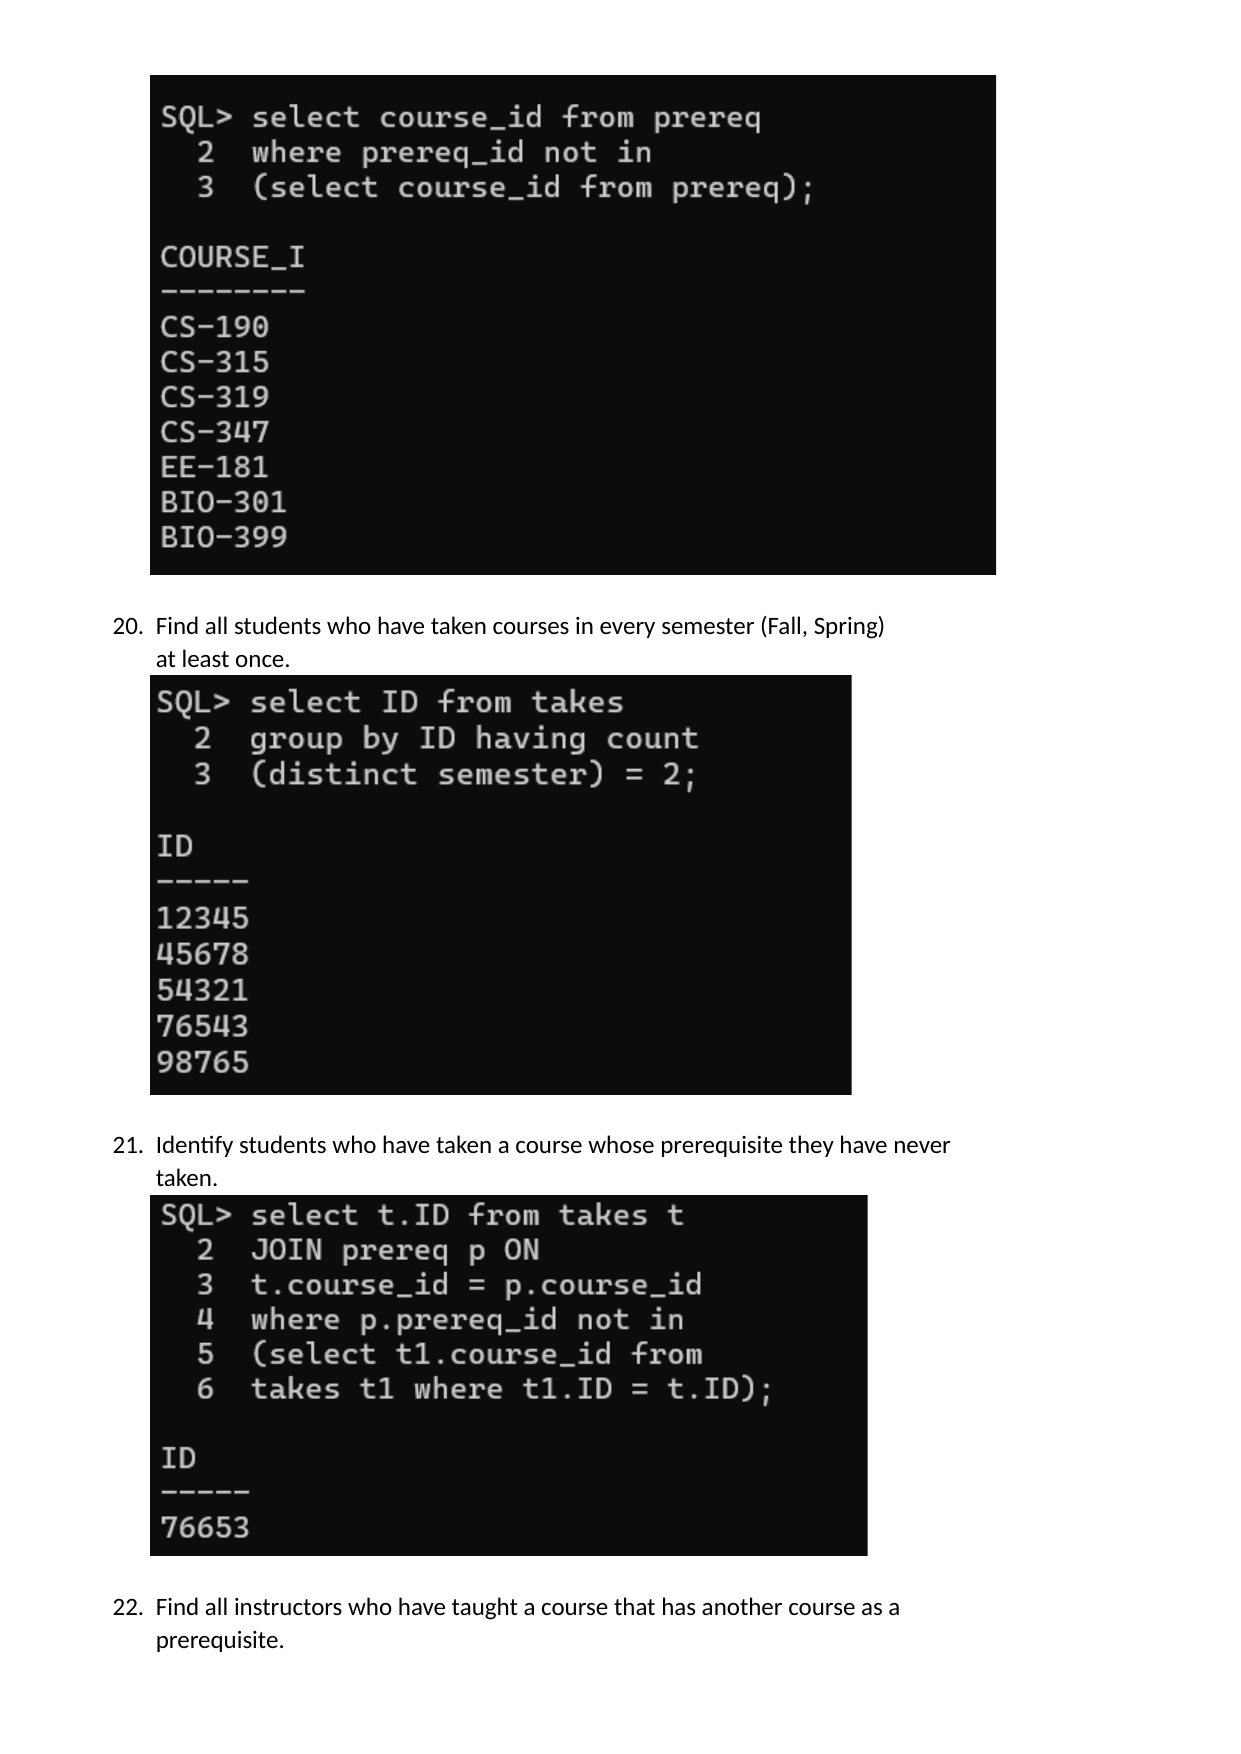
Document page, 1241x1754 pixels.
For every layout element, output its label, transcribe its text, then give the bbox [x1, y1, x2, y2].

list Find all students who have taken courses in every semester (Fall, Spring) [112, 610, 1165, 640]
list Find all instructors who have taught a course that has another course as a [112, 1591, 1165, 1621]
picture [150, 1195, 868, 1556]
list taken. [150, 1163, 1165, 1193]
list at least once. [150, 643, 1165, 673]
list Identify students who have taken a course whose prerequisite they have never [112, 1130, 1165, 1160]
list prerequisite. [150, 1624, 1165, 1654]
picture [150, 75, 997, 575]
picture [150, 675, 852, 1095]
